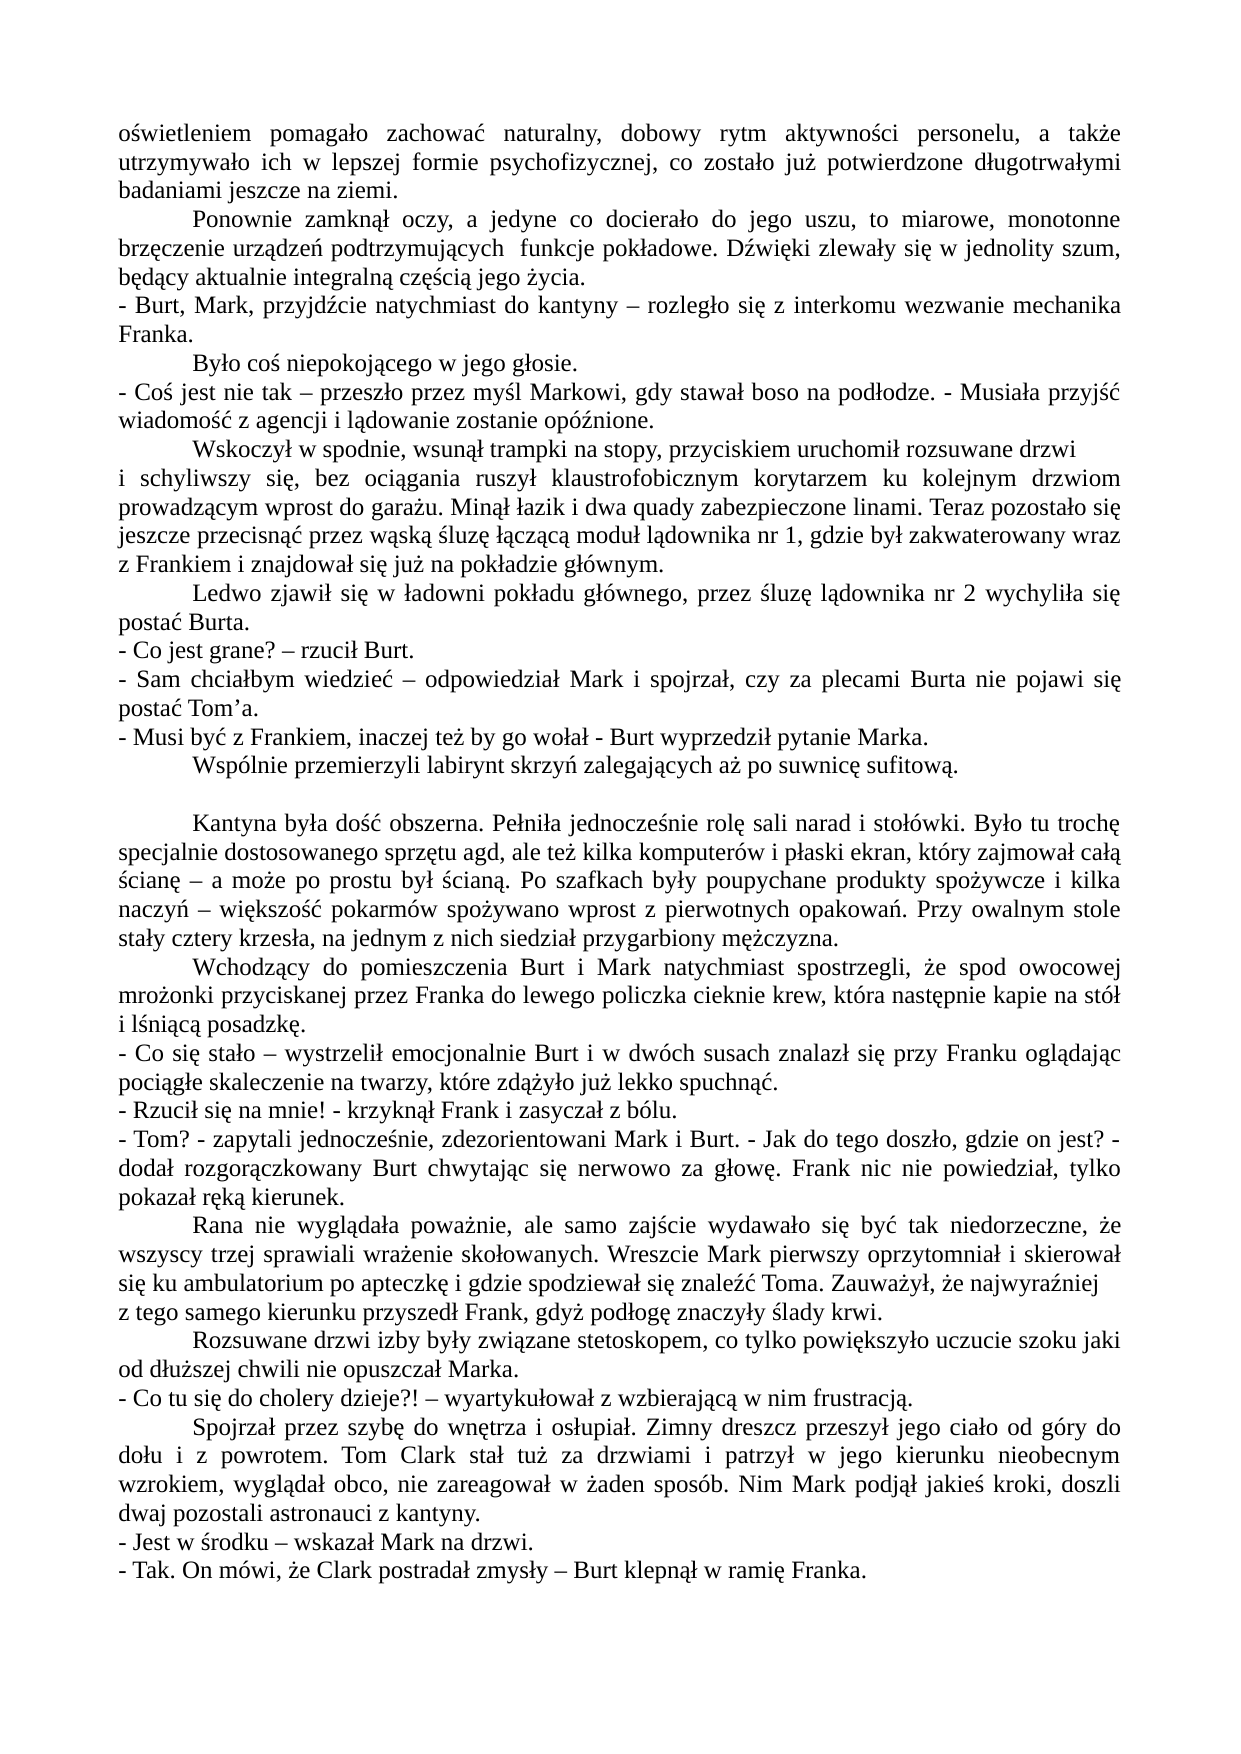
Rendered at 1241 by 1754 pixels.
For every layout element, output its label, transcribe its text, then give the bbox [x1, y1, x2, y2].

text Kantyna była dość obszerna. Pełniła jednocześnie rolę sali narad i stołówki. Było tu trochę specjalnie dostosowanego sprzętu agd, ale też kilka komputerów i płaski ekran, który zajmował całą ścianę – a może po prostu był ścianą. Po szafkach były poupychane produkty spożywcze i kilka naczyń – większość pokarmów spożywano wprost z pierwotnych opakowań. Przy owalnym stole stały cztery krzesła, na jednym z nich siedział przygarbiony mężczyzna. [118, 808, 1122, 952]
text - Co się stało – wystrzelił emocjonalnie Burt i w dwóch susach znalazł się przy Franku oglądając pociągłe skaleczenie na twarzy, które zdążyło już lekko spuchnąć. [118, 1038, 1122, 1096]
text - Burt, Mark, przyjdźcie natychmiast do kantyny – rozległo się z interkomu wezwanie mechanika Franka. [118, 291, 1122, 348]
text - Tak. On mówi, że Clark postradał zmysły – Burt klepnął w ramię Franka. [118, 1556, 1122, 1584]
text Rana nie wyglądała poważnie, ale samo zajście wydawało się być tak niedorzeczne, że wszyscy trzej sprawiali wrażenie skołowanych. Wreszcie Mark pierwszy oprzytomniał i skierował się ku ambulatorium po apteczkę i gdzie spodziewał się znaleźć Toma. Zauważył, że najwyraźniej [118, 1211, 1122, 1297]
text oświetleniem pomagało zachować naturalny, dobowy rytm aktywności personelu, a także utrzymywało ich w lepszej formie psychofizycznej, co zostało już potwierdzone długotrwałymi badaniami jeszcze na ziemi. [118, 118, 1122, 204]
text - Coś jest nie tak – przeszło przez myśl Markowi, gdy stawał boso na podłodze. - Musiała przyjść wiadomość z agencji i lądowanie zostanie opóźnione. [118, 377, 1122, 434]
text Rozsuwane drzwi izby były związane stetoskopem, co tylko powiększyło uczucie szoku jaki od dłuższej chwili nie opuszczał Marka. [118, 1326, 1122, 1383]
text i schyliwszy się, bez ociągania ruszył klaustrofobicznym korytarzem ku kolejnym drzwiom prowadzącym wprost do garażu. Minął łazik i dwa quady zabezpieczone linami. Teraz pozostało się jeszcze przecisnąć przez wąską śluzę łączącą moduł lądownika nr 1, gdzie był zakwaterowany wraz z Frankiem i znajdował się już na pokładzie głównym. [118, 463, 1122, 578]
text - Sam chciałbym wiedzieć – odpowiedział Mark i spojrzał, czy za plecami Burta nie pojawi się postać Tom’a. [118, 664, 1122, 722]
text - Co tu się do cholery dzieje?! – wyartykułował z wzbierającą w nim frustracją. [118, 1383, 1122, 1412]
text - Musi być z Frankiem, inaczej też by go wołał - Burt wyprzedził pytanie Marka. [118, 722, 1122, 751]
text - Co jest grane? – rzucił Burt. [118, 636, 1122, 664]
text - Jest w środku – wskazał Mark na drzwi. [118, 1527, 1122, 1556]
text Wskoczył w spodnie, wsunął trampki na stopy, przyciskiem uruchomił rozsuwane drzwi [118, 434, 1122, 463]
text z tego samego kierunku przyszedł Frank, gdyż podłogę znaczyły ślady krwi. [118, 1297, 1122, 1326]
text Spojrzał przez szybę do wnętrza i osłupiał. Zimny dreszcz przeszył jego ciało od góry do dołu i z powrotem. Tom Clark stał tuż za drzwiami i patrzył w jego kierunku nieobecnym wzrokiem, wyglądał obco, nie zareagował w żaden sposób. Nim Mark podjął jakieś kroki, doszli dwaj pozostali astronauci z kantyny. [118, 1412, 1122, 1527]
text Wchodzący do pomieszczenia Burt i Mark natychmiast spostrzegli, że spod owocowej mrożonki przyciskanej przez Franka do lewego policzka cieknie krew, która następnie kapie na stół i lśniącą posadzkę. [118, 952, 1122, 1038]
text Ponownie zamknął oczy, a jedyne co docierało do jego uszu, to miarowe, monotonne brzęczenie urządzeń podtrzymujących funkcje pokładowe. Dźwięki zlewały się w jednolity szum, będący aktualnie integralną częścią jego życia. [118, 204, 1122, 291]
text Było coś niepokojącego w jego głosie. [118, 348, 1122, 377]
text - Rzucił się na mnie! - krzyknął Frank i zasyczał z bólu. [118, 1096, 1122, 1124]
text - Tom? - zapytali jednocześnie, zdezorientowani Mark i Burt. - Jak do tego doszło, gdzie on jest? - dodał rozgorączkowany Burt chwytając się nerwowo za głowę. Frank nic nie powiedział, tylko pokazał ręką kierunek. [118, 1124, 1122, 1211]
text Wspólnie przemierzyli labirynt skrzyń zalegających aż po suwnicę sufitową. [118, 751, 1122, 779]
text Ledwo zjawił się w ładowni pokładu głównego, przez śluzę lądownika nr 2 wychyliła się postać Burta. [118, 578, 1122, 636]
